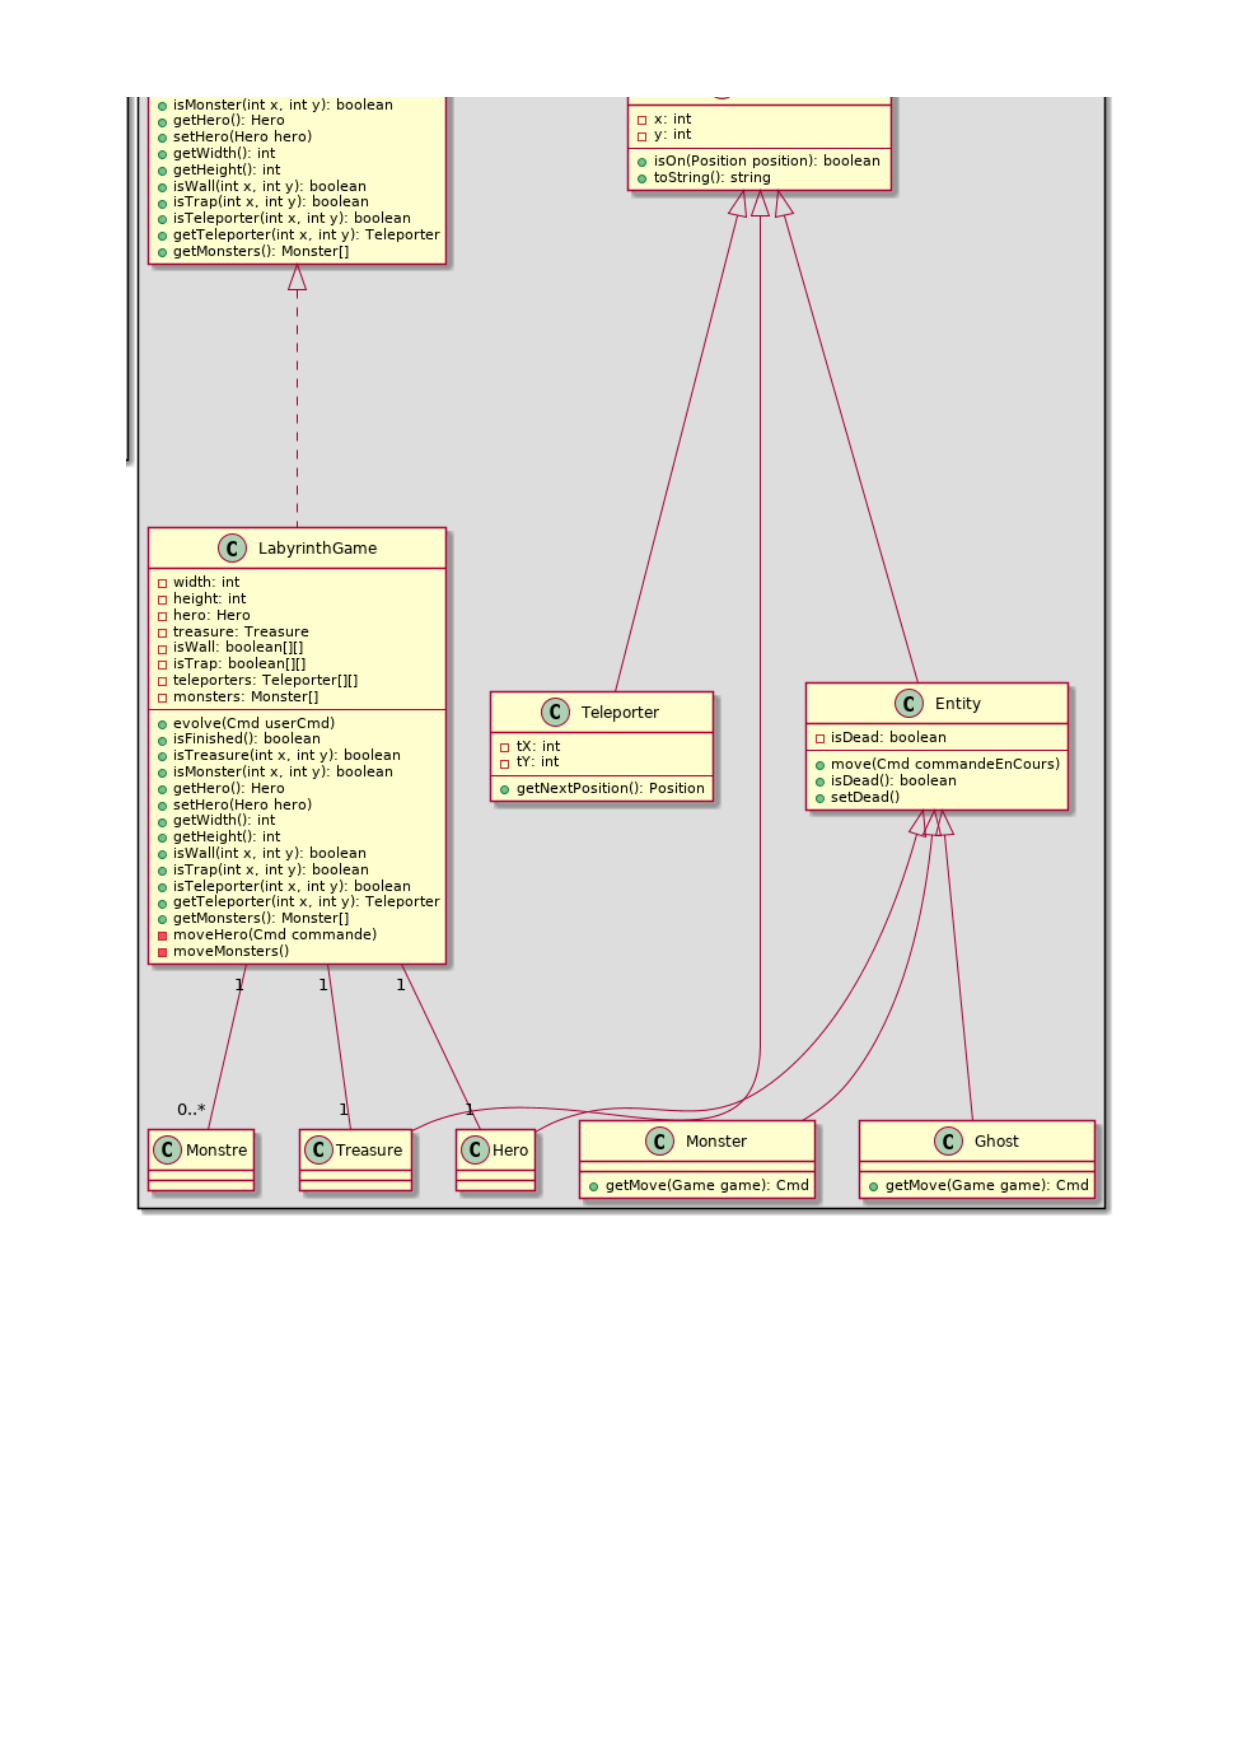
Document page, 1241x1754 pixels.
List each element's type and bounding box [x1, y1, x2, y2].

picture [126, 97, 1130, 1222]
